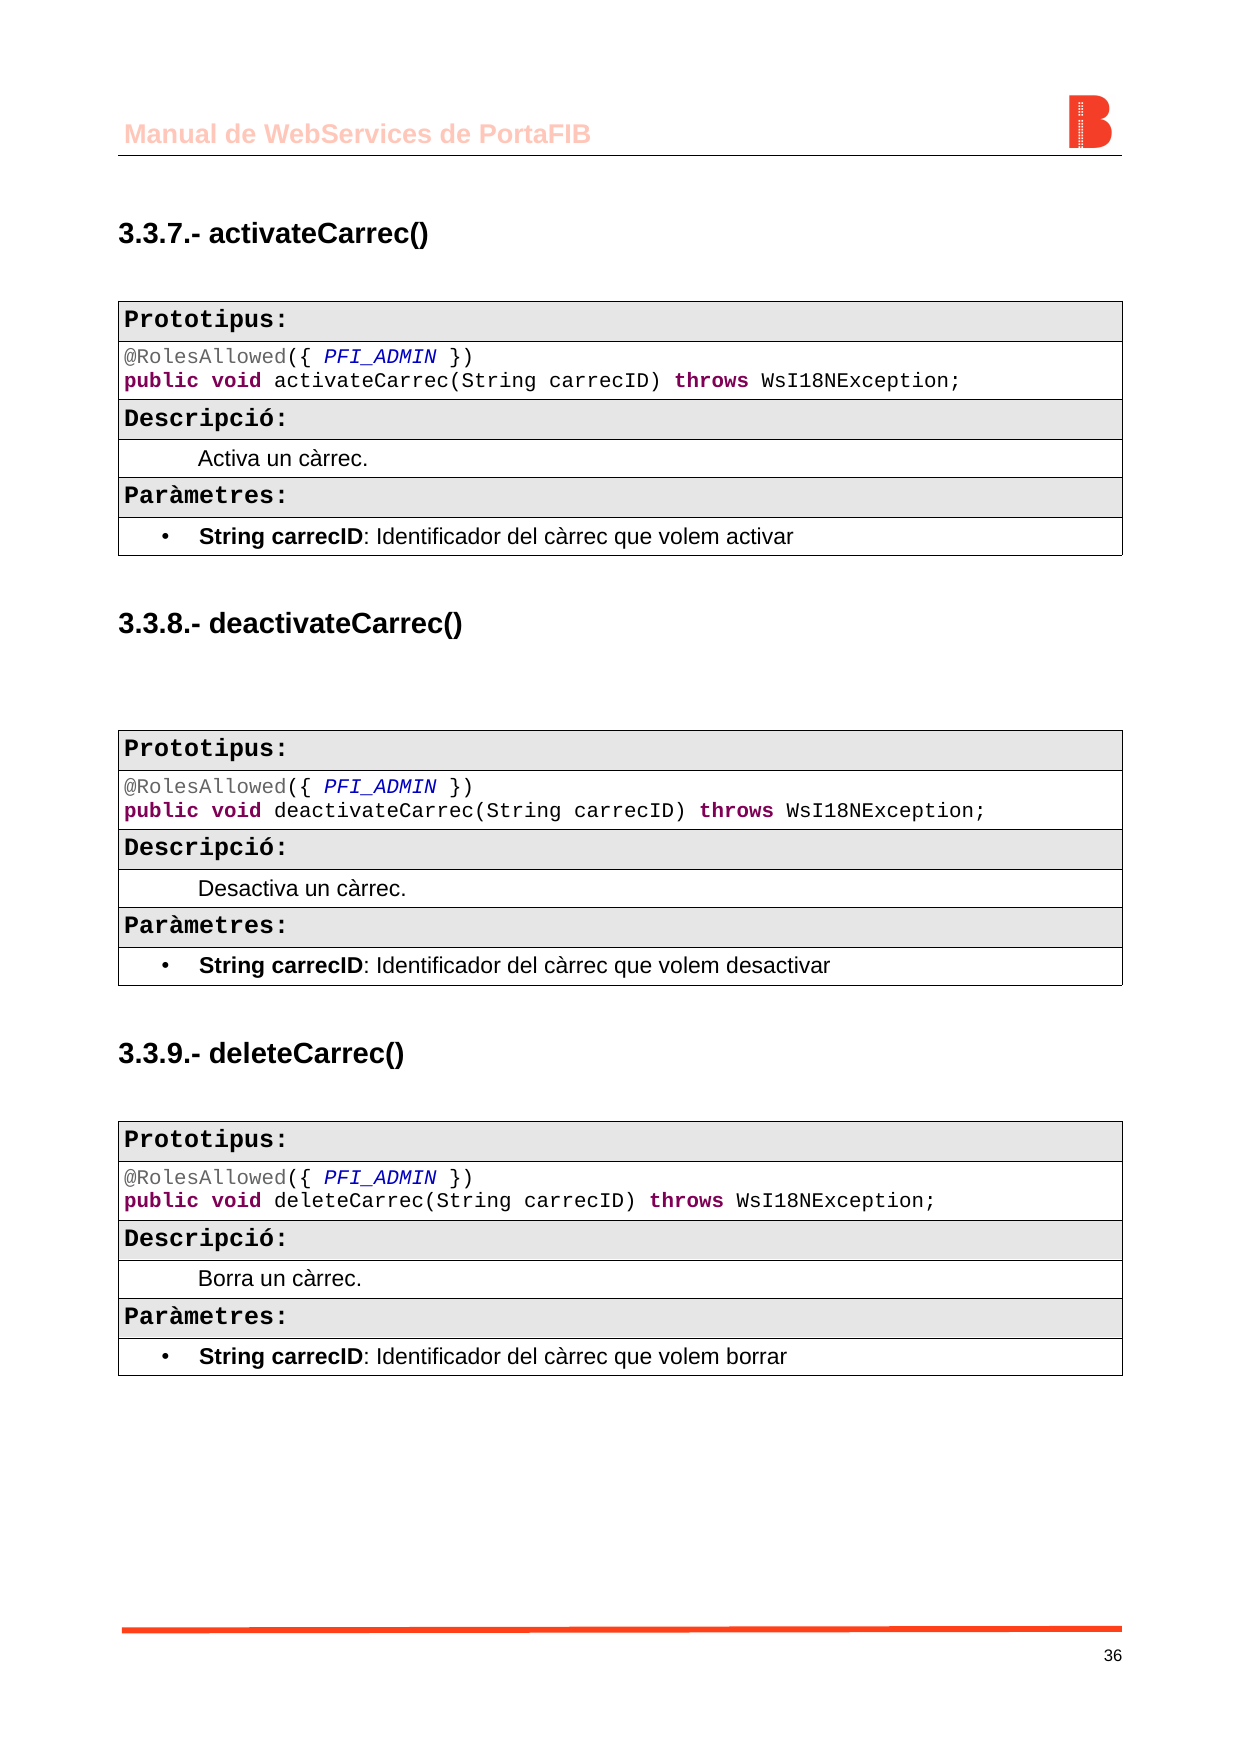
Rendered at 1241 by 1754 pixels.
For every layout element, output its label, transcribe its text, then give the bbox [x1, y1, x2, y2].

table_cell Paràmetres: [119, 478, 1122, 517]
table_cell Paràmetres: [119, 1299, 1122, 1337]
picture [1063, 94, 1117, 150]
table_header Prototipus: [119, 1122, 1122, 1161]
table_cell String carrecID: Identificador del càrrec que volem borrar [119, 1339, 1122, 1375]
subtitle activateCarrec() [118, 216, 1122, 249]
table_cell @RolesAllowed({ PFI_ADMIN }) public void activateCarrec(String carrecID) throws WsI18NException; [119, 342, 1122, 399]
table_cell Desactiva un càrrec. [119, 870, 1122, 907]
subtitle deleteCarrec() [118, 1036, 1122, 1069]
table_cell Descripció: [119, 1221, 1122, 1259]
table_cell Descripció: [119, 400, 1122, 439]
subtitle deactivateCarrec() [118, 606, 1122, 640]
table_cell Borra un càrrec. [119, 1261, 1122, 1297]
table_cell Activa un càrrec. [119, 440, 1122, 477]
table_cell @RolesAllowed({ PFI_ADMIN }) public void deactivateCarrec(String carrecID) throws WsI18NException; [119, 771, 1122, 829]
table_cell Descripció: [119, 830, 1122, 869]
table_cell String carrecID: Identificador del càrrec que volem activar [119, 518, 1122, 555]
table_header Prototipus: [119, 302, 1122, 341]
table_cell String carrecID: Identificador del càrrec que volem desactivar [119, 948, 1122, 984]
table_cell Paràmetres: [119, 908, 1122, 947]
table_header Prototipus: [119, 731, 1122, 770]
table_cell @RolesAllowed({ PFI_ADMIN }) public void deleteCarrec(String carrecID) throws WsI18NException; [119, 1162, 1122, 1220]
